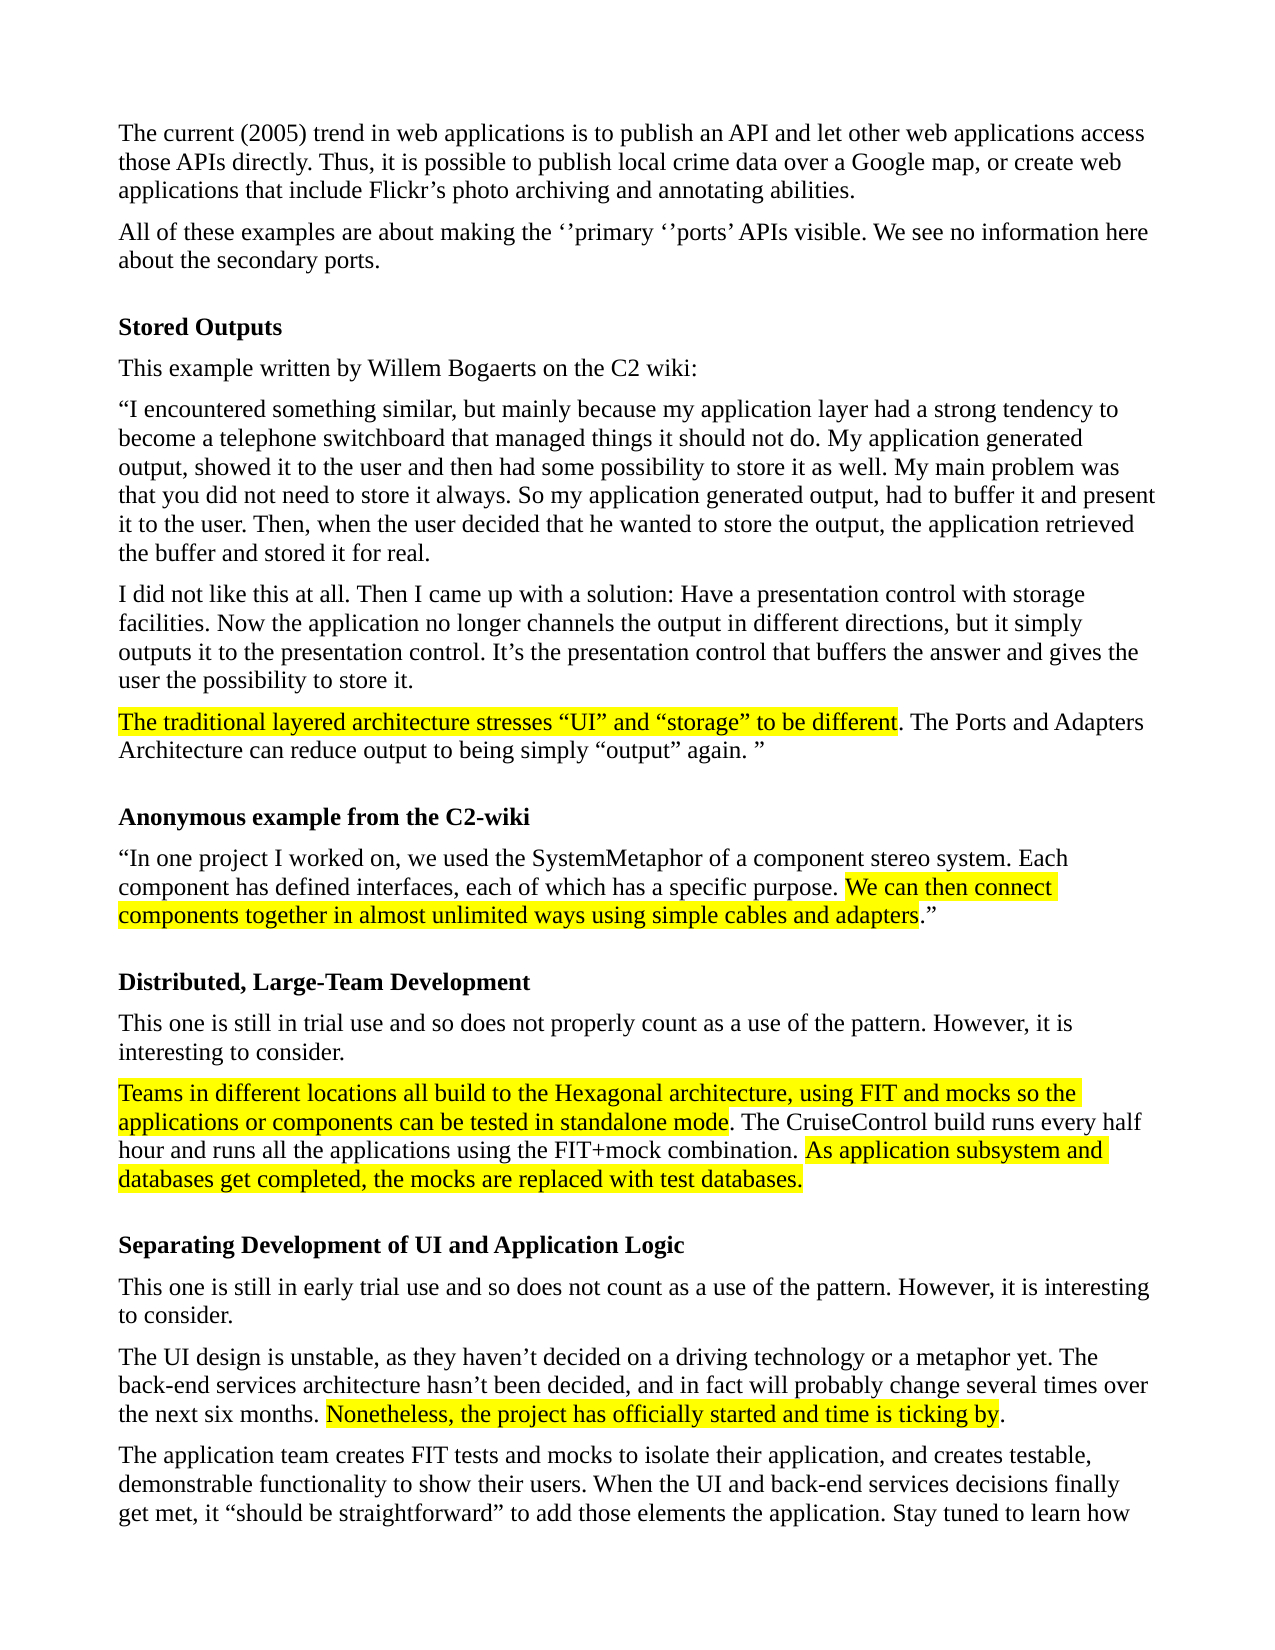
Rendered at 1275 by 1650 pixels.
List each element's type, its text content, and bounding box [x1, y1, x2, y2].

text This one is still in trial use and so does not properly count as a use of the pattern. However, it is interesting to consider. [118, 1008, 1157, 1066]
subtitle Stored Outputs [118, 312, 1157, 341]
text Teams in different locations all build to the Hexagonal architecture, using FIT and mocks so the applications or components can be tested in standalone mode. The CruiseControl build runs every half hour and runs all the applications using the FIT+mock combination. As application subsystem and databases get completed, the mocks are replaced with test databases. [118, 1078, 1157, 1193]
text This example written by Willem Bogaerts on the C2 wiki: [118, 353, 1157, 382]
text The application team creates FIT tests and mocks to isolate their application, and creates testable, demonstrable functionality to show their users. When the UI and back-end services decisions finally get met, it “should be straightforward” to add those elements the application. Stay tuned to learn how [118, 1441, 1157, 1527]
text All of these examples are about making the ‘’primary ‘’ports’ APIs visible. We see no information here about the secondary ports. [118, 217, 1157, 274]
text This one is still in early trial use and so does not count as a use of the pattern. However, it is interesting to consider. [118, 1272, 1157, 1329]
text “I encountered something similar, but mainly because my application layer had a strong tendency to become a telephone switchboard that managed things it should not do. My application generated output, showed it to the user and then had some possibility to store it as well. My main problem was that you did not need to store it always. So my application generated output, had to buffer it and present it to the user. Then, when the user decided that he wanted to store the output, the application retrieved the buffer and stored it for real. [118, 394, 1157, 567]
subtitle Separating Development of UI and Application Logic [118, 1231, 1157, 1259]
subtitle Distributed, Large-Team Development [118, 967, 1157, 996]
subtitle Anonymous example from the C2-wiki [118, 802, 1157, 831]
text “In one project I worked on, we used the SystemMetaphor of a component stereo system. Each component has defined interfaces, each of which has a specific purpose. We can then connect components together in almost unlimited ways using simple cables and adapters.” [118, 843, 1157, 929]
text The traditional layered architecture stresses “UI” and “storage” to be different. The Ports and Adapters Architecture can reduce output to being simply “output” again. ” [118, 707, 1157, 764]
text I did not like this at all. Then I came up with a solution: Have a presentation control with storage facilities. Now the application no longer channels the output in different directions, but it simply outputs it to the presentation control. It’s the presentation control that buffers the answer and gives the user the possibility to store it. [118, 579, 1157, 694]
text The current (2005) trend in web applications is to publish an API and let other web applications access those APIs directly. Thus, it is possible to publish local crime data over a Google map, or create web applications that include Flickr’s photo archiving and annotating abilities. [118, 118, 1157, 204]
text The UI design is unstable, as they haven’t decided on a driving technology or a metaphor yet. The back-end services architecture hasn’t been decided, and in fact will probably change several times over the next six months. Nonetheless, the project has officially started and time is ticking by. [118, 1342, 1157, 1428]
